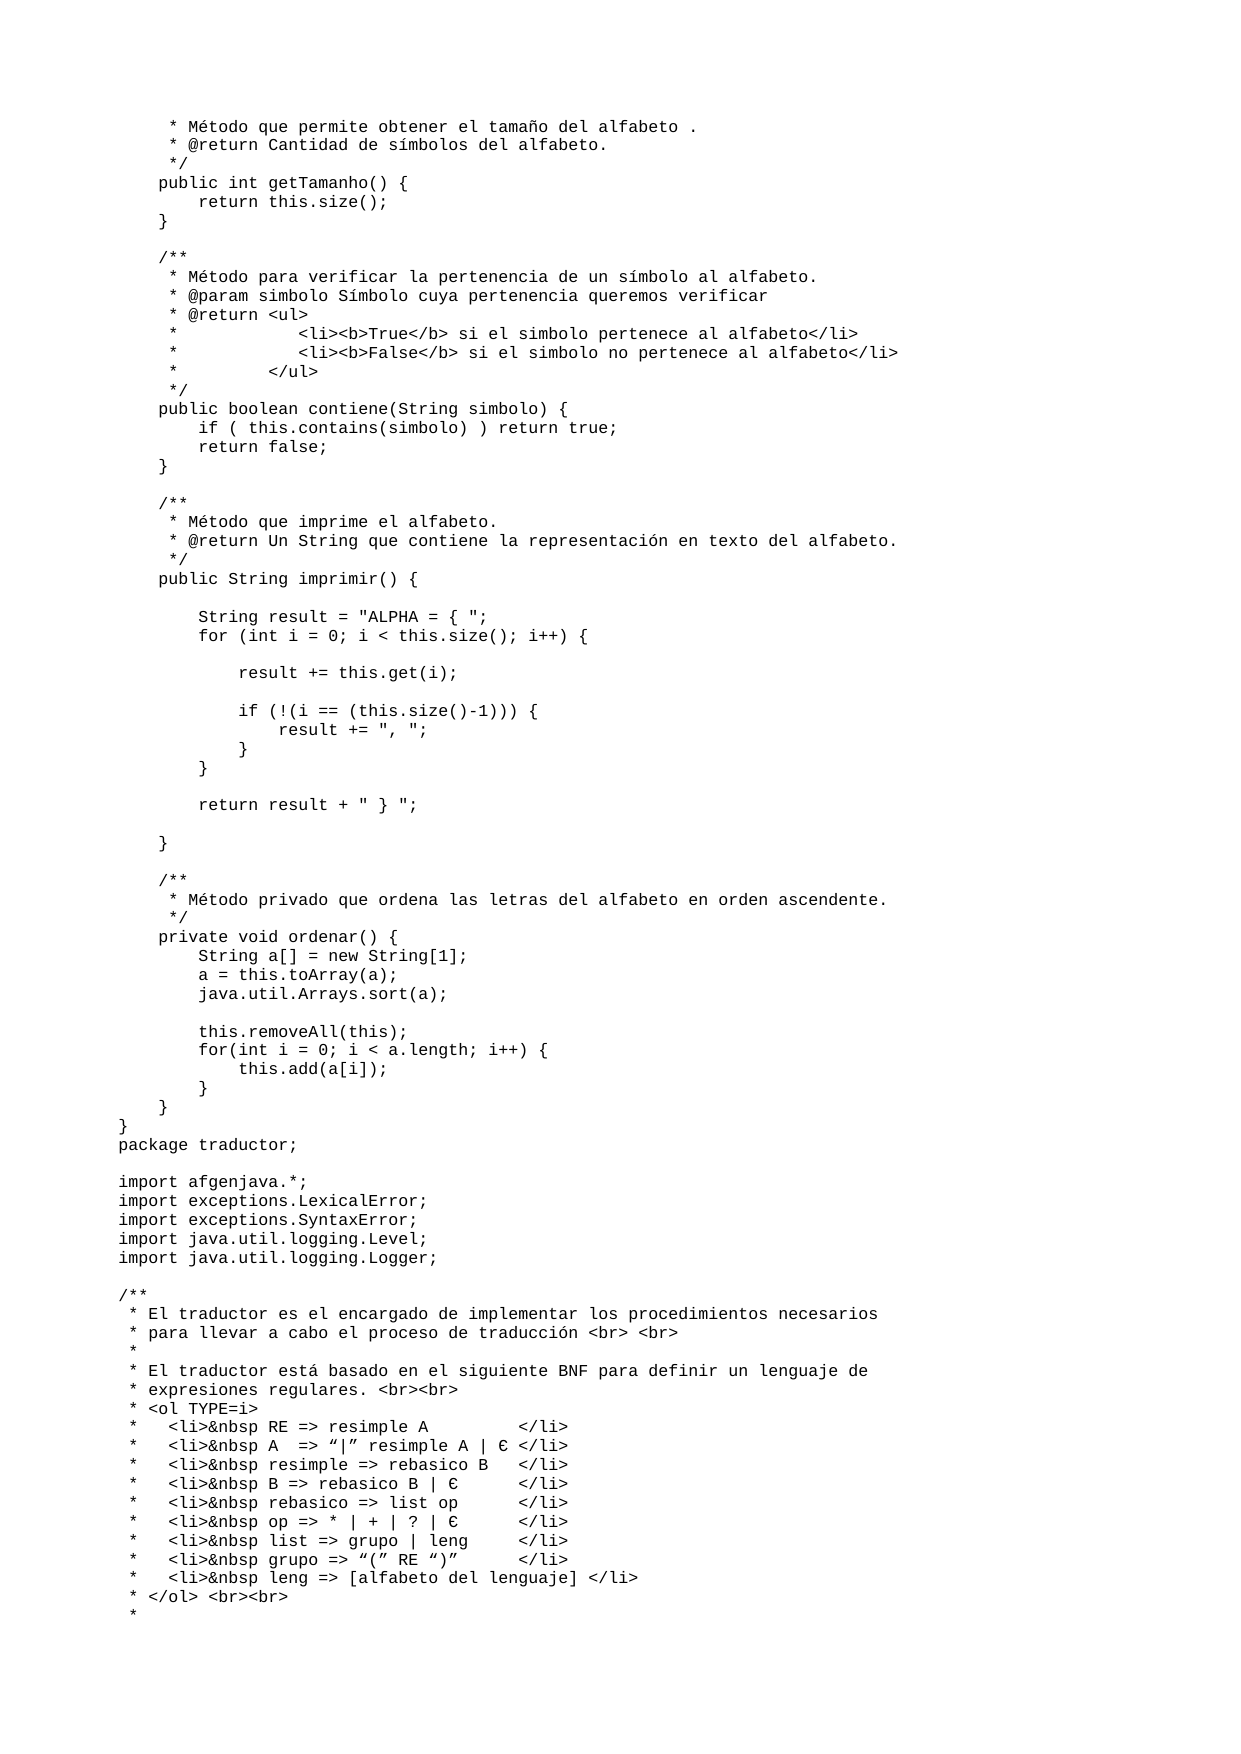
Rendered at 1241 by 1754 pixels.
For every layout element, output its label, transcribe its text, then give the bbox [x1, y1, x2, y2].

text * Método que permite obtener el tamaño del alfabeto . * @return Cantidad de símbolos del alfabeto. */ public int getTamanho() { return this.size(); } /** * Método para verificar la pertenencia de un símbolo al alfabeto. * @param simbolo Símbolo cuya pertenencia queremos verificar * @return <ul> * <li><b>True</b> si el simbolo pertenece al alfabeto</li> * <li><b>False</b> si el simbolo no pertenece al alfabeto</li> * </ul> */ public boolean contiene(String simbolo) { if ( this.contains(simbolo) ) return true; return false; } /** * Método que imprime el alfabeto. * @return Un String que contiene la representación en texto del alfabeto. */ public String imprimir() { String result = "ALPHA = { "; for (int i = 0; i < this.size(); i++) { result += this.get(i); if (!(i == (this.size()-1))) { result += ", "; } } return result + " } "; } /** * Método privado que ordena las letras del alfabeto en orden ascendente. */ private void ordenar() { String a[] = new String[1]; a = this.toArray(a); java.util.Arrays.sort(a); this.removeAll(this); for(int i = 0; i < a.length; i++) { this.add(a[i]); } } } package traductor; import afgenjava.*; import exceptions.LexicalError; import exceptions.SyntaxError; import java.util.logging.Level; import java.util.logging.Logger; /** * El traductor es el encargado de implementar los procedimientos necesarios * para llevar a cabo el proceso de traducción <br> <br> * * El traductor está basado en el siguiente BNF para definir un lenguaje de * expresiones regulares. <br><br> * <ol TYPE=i> * <li>&nbsp RE => resimple A </li> * <li>&nbsp A => “|” resimple A | Є </li> * <li>&nbsp resimple => rebasico B </li> * <li>&nbsp B => rebasico B | Є </li> * <li>&nbsp rebasico => list op </li> * <li>&nbsp op => * | + | ? | Є </li> * <li>&nbsp list => grupo | leng </li> * <li>&nbsp grupo => “(” RE “)” </li> * <li>&nbsp leng => [alfabeto del lenguaje] </li> * </ol> <br><br> * [118, 118, 1122, 1626]
